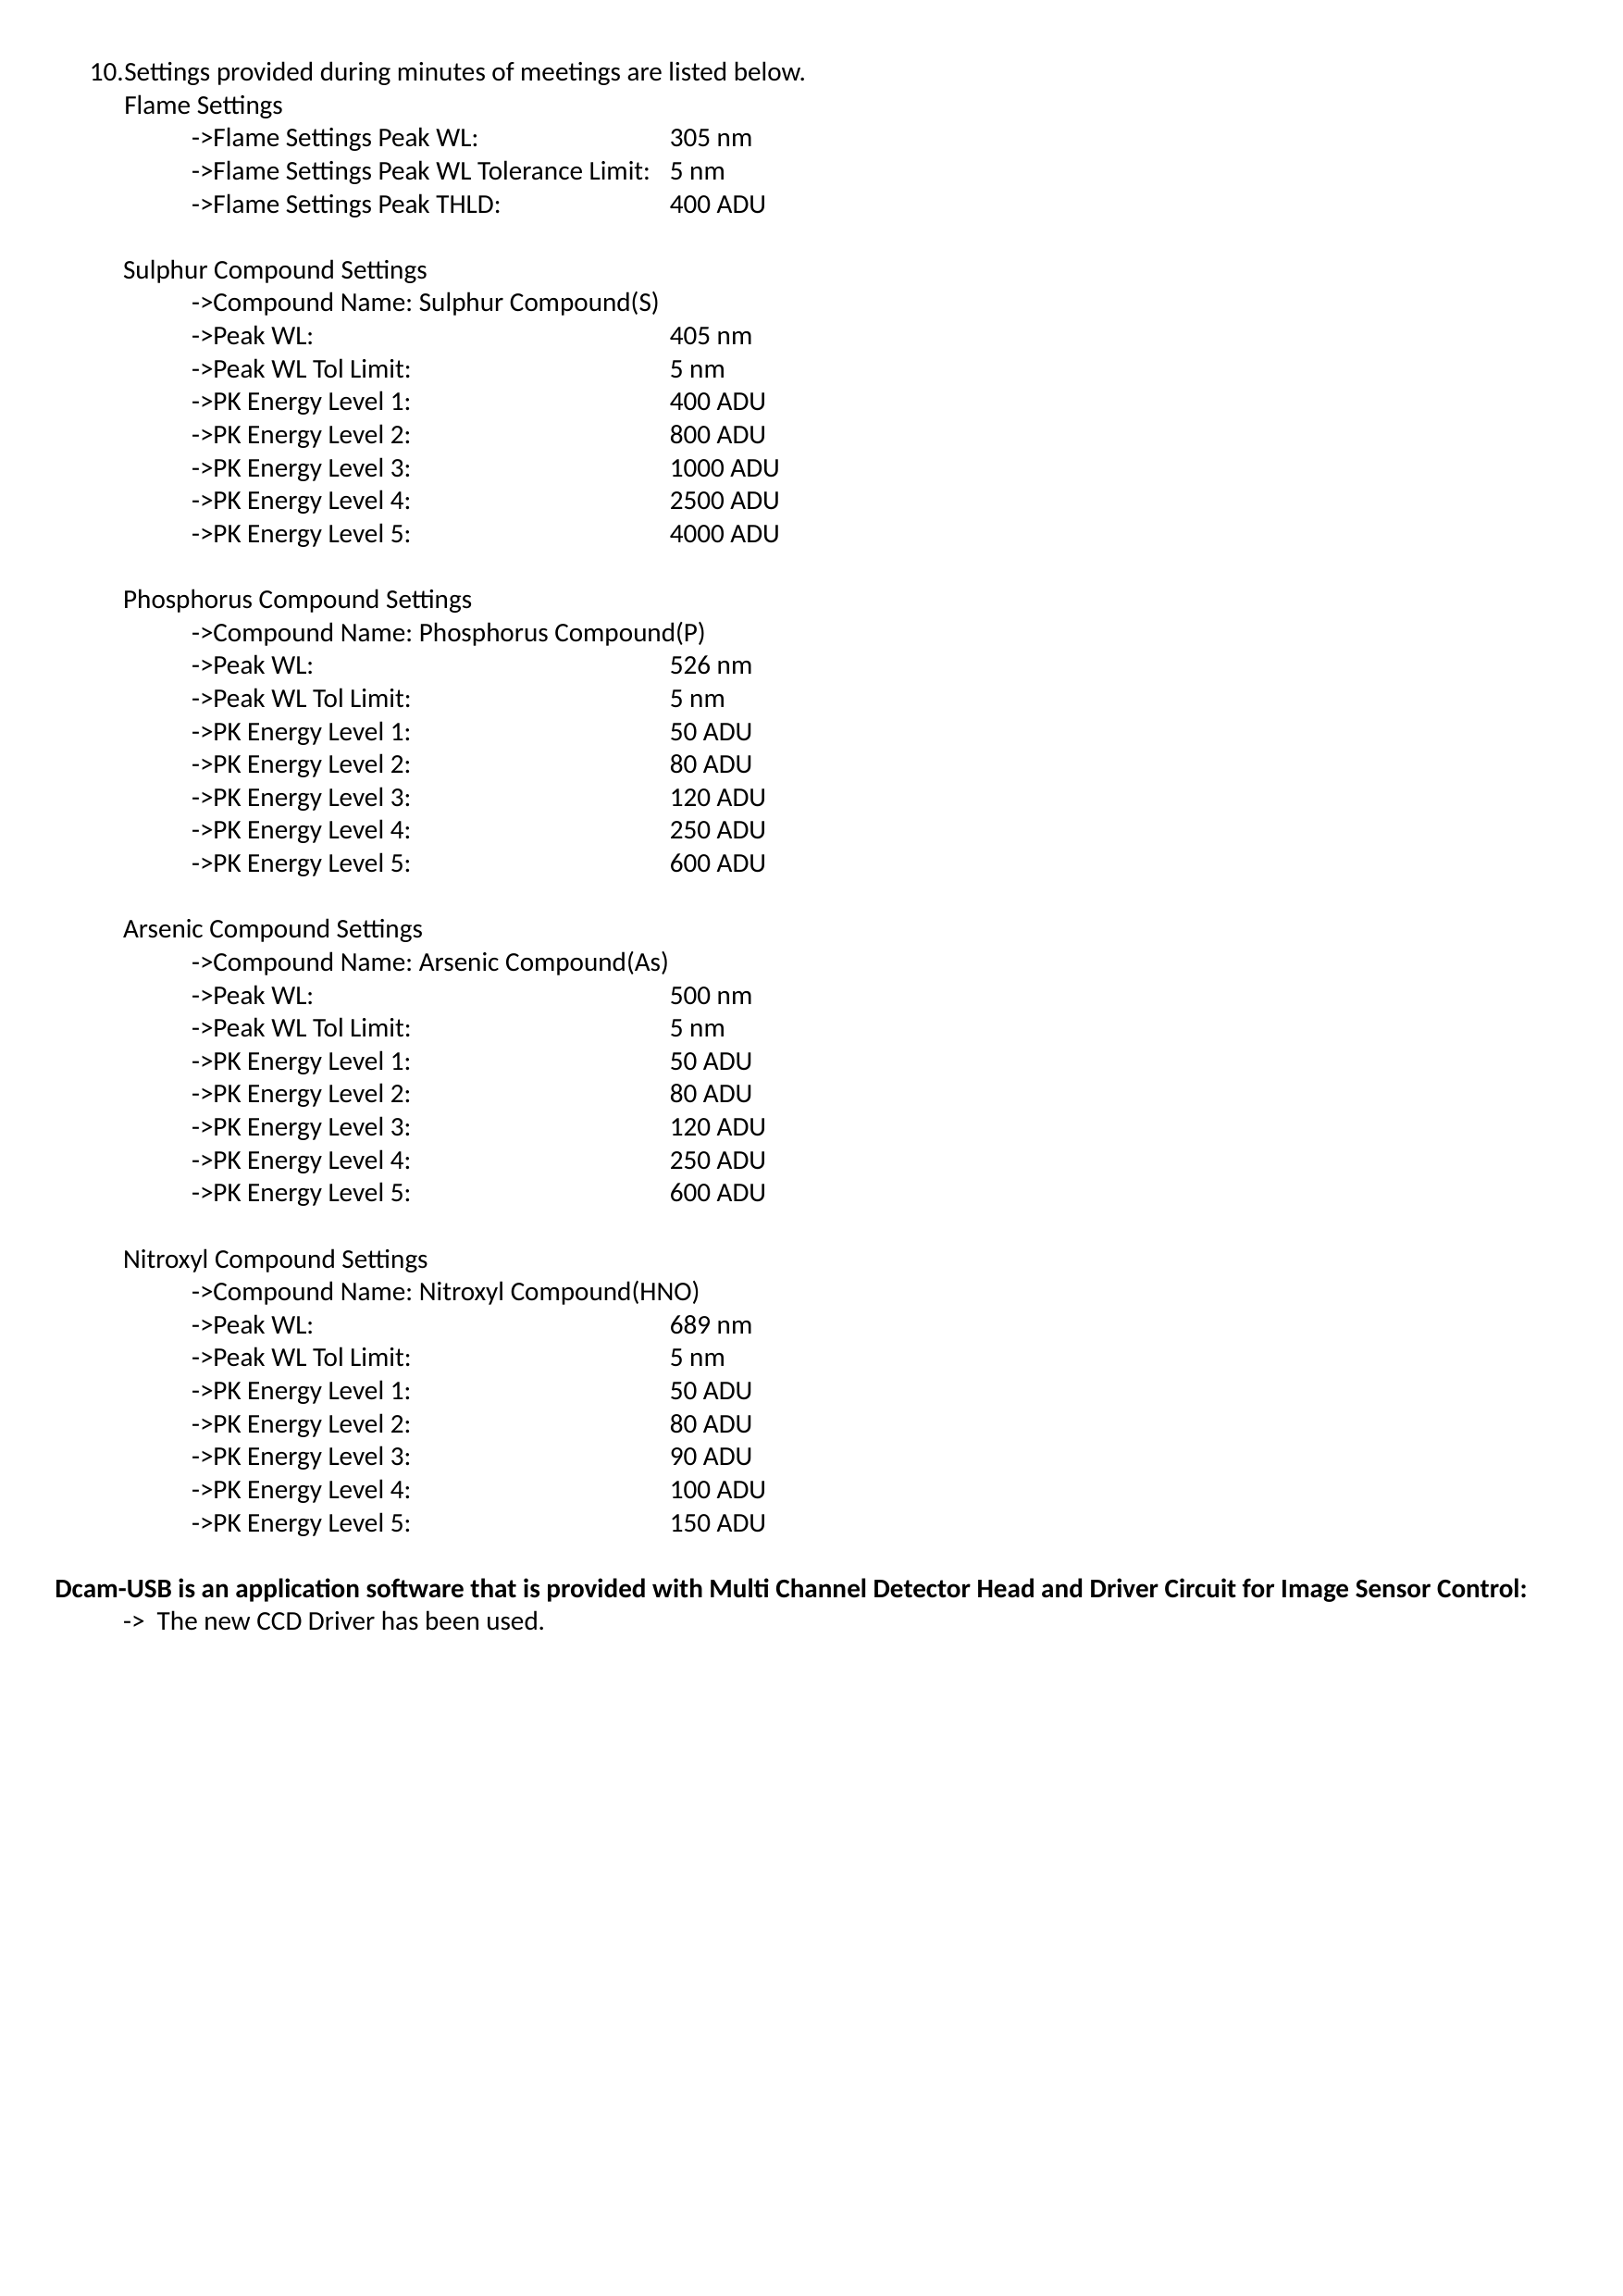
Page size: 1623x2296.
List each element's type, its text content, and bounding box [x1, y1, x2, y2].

text ->PK Energy Level 1: 50 ADU [192, 1373, 1568, 1407]
text ->Peak WL: 405 nm [192, 318, 1568, 352]
text Dcam-USB is an application software that is provided with Multi Channel Detector Head and Driver Circuit for Image Sensor Control: [55, 1571, 1568, 1604]
text ->PK Energy Level 4: 100 ADU [192, 1472, 1568, 1506]
list Settings provided during minutes of meetings are listed below. [90, 55, 1568, 88]
text ->Compound Name: Phosphorus Compound(P) [192, 615, 1568, 648]
text Arsenic Compound Settings [55, 912, 1568, 945]
text ->Flame Settings Peak WL: 305 nm [192, 120, 1568, 154]
text ->PK Energy Level 4: 250 ADU [192, 813, 1568, 846]
text ->PK Energy Level 3: 90 ADU [192, 1439, 1568, 1472]
text Nitroxyl Compound Settings [55, 1242, 1568, 1274]
text ->Peak WL: 689 nm [192, 1308, 1568, 1340]
text ->PK Energy Level 5: 600 ADU [192, 1175, 1568, 1209]
text Sulphur Compound Settings [55, 253, 1568, 285]
text ->PK Energy Level 2: 80 ADU [192, 1076, 1568, 1110]
text ->PK Energy Level 3: 1000 ADU [192, 451, 1568, 483]
text ->Peak WL Tol Limit: 5 nm [192, 352, 1568, 384]
text ->Peak WL Tol Limit: 5 nm [192, 1340, 1568, 1373]
text ->PK Energy Level 4: 2500 ADU [192, 483, 1568, 516]
text ->PK Energy Level 4: 250 ADU [192, 1143, 1568, 1175]
text -> The new CCD Driver has been used. [55, 1604, 1568, 1637]
text ->PK Energy Level 1: 400 ADU [192, 384, 1568, 417]
text ->Compound Name: Sulphur Compound(S) [192, 285, 1568, 318]
text ->Peak WL: 500 nm [192, 978, 1568, 1011]
text ->PK Energy Level 5: 4000 ADU [192, 516, 1568, 549]
text ->PK Energy Level 2: 80 ADU [192, 1407, 1568, 1439]
text ->Peak WL: 526 nm [192, 648, 1568, 681]
text ->PK Energy Level 5: 600 ADU [192, 846, 1568, 879]
text ->Peak WL Tol Limit: 5 nm [192, 1011, 1568, 1044]
text ->PK Energy Level 5: 150 ADU [192, 1506, 1568, 1538]
text ->PK Energy Level 2: 800 ADU [192, 417, 1568, 451]
text ->PK Energy Level 3: 120 ADU [192, 1110, 1568, 1143]
text ->Flame Settings Peak WL Tolerance Limit: 5 nm [192, 154, 1568, 187]
text ->PK Energy Level 3: 120 ADU [192, 780, 1568, 813]
text ->Compound Name: Nitroxyl Compound(HNO) [192, 1274, 1568, 1308]
list Flame Settings [90, 88, 1568, 120]
text ->Compound Name: Arsenic Compound(As) [192, 945, 1568, 978]
text ->PK Energy Level 1: 50 ADU [192, 714, 1568, 747]
text ->PK Energy Level 2: 80 ADU [192, 747, 1568, 780]
text ->Peak WL Tol Limit: 5 nm [192, 681, 1568, 714]
text ->PK Energy Level 1: 50 ADU [192, 1044, 1568, 1076]
text ->Flame Settings Peak THLD: 400 ADU [192, 187, 1568, 219]
text Phosphorus Compound Settings [55, 582, 1568, 615]
